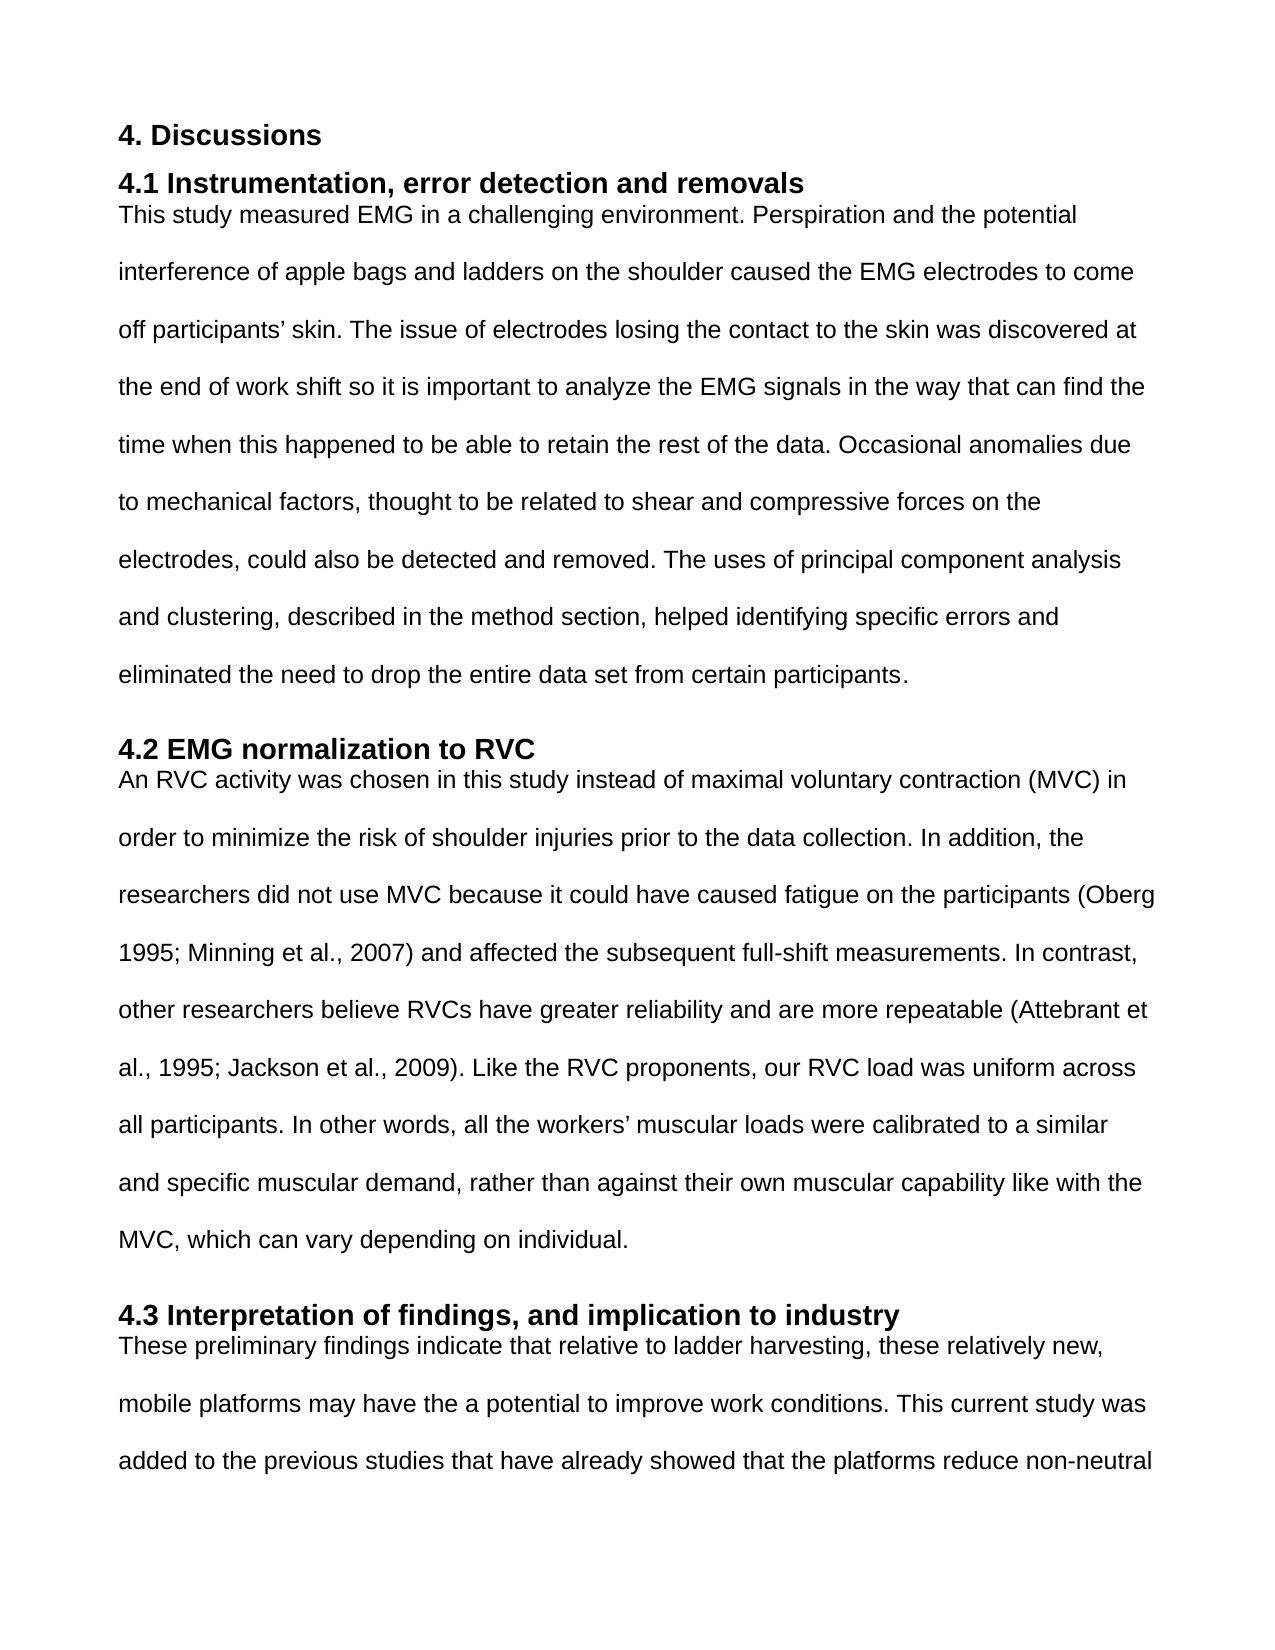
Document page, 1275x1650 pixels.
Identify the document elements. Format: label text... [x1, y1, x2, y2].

subtitle 4. Discussions [118, 118, 1157, 152]
subtitle 4.2 EMG normalization to RVC [118, 732, 1157, 765]
subtitle 4.1 Instrumentation, error detection and removals [118, 166, 1157, 200]
subtitle 4.3 Interpretation of findings, and implication to industry [118, 1297, 1157, 1331]
text This study measured EMG in a challenging environment. Perspiration and the potential interference of apple bags and ladders on the shoulder caused the EMG electrodes to come off participants’ skin. The issue of electrodes losing the contact to the skin was discovered at the end of work shift so it is important to analyze the EMG signals in the way that can find the time when this happened to be able to retain the rest of the data. Occasional anomalies due to mechanical factors, thought to be related to shear and compressive forces on the electrodes, could also be detected and removed. The uses of principal component analysis and clustering, described in the method section, helped identifying specific errors and eliminated the need to drop the entire data set from certain participants. [118, 200, 1157, 688]
text An RVC activity was chosen in this study instead of maximal voluntary contraction (MVC) in order to minimize the risk of shoulder injuries prior to the data collection. In addition, the researchers did not use MVC because it could have caused fatigue on the participants (Oberg 1995; Minning et al., 2007) and affected the subsequent full-shift measurements. In contrast, other researchers believe RVCs have greater reliability and are more repeatable (Attebrant et al., 1995; Jackson et al., 2009). Like the RVC proponents, our RVC load was uniform across all participants. In other words, all the workers’ muscular loads were calibrated to a similar and specific muscular demand, rather than against their own muscular capability like with the MVC, which can vary depending on individual. [118, 765, 1157, 1254]
text These preliminary findings indicate that relative to ladder harvesting, these relatively new, mobile platforms may have the a potential to improve work conditions. This current study was added to the previous studies that have already showed that the platforms reduce non-neutral [118, 1331, 1157, 1475]
